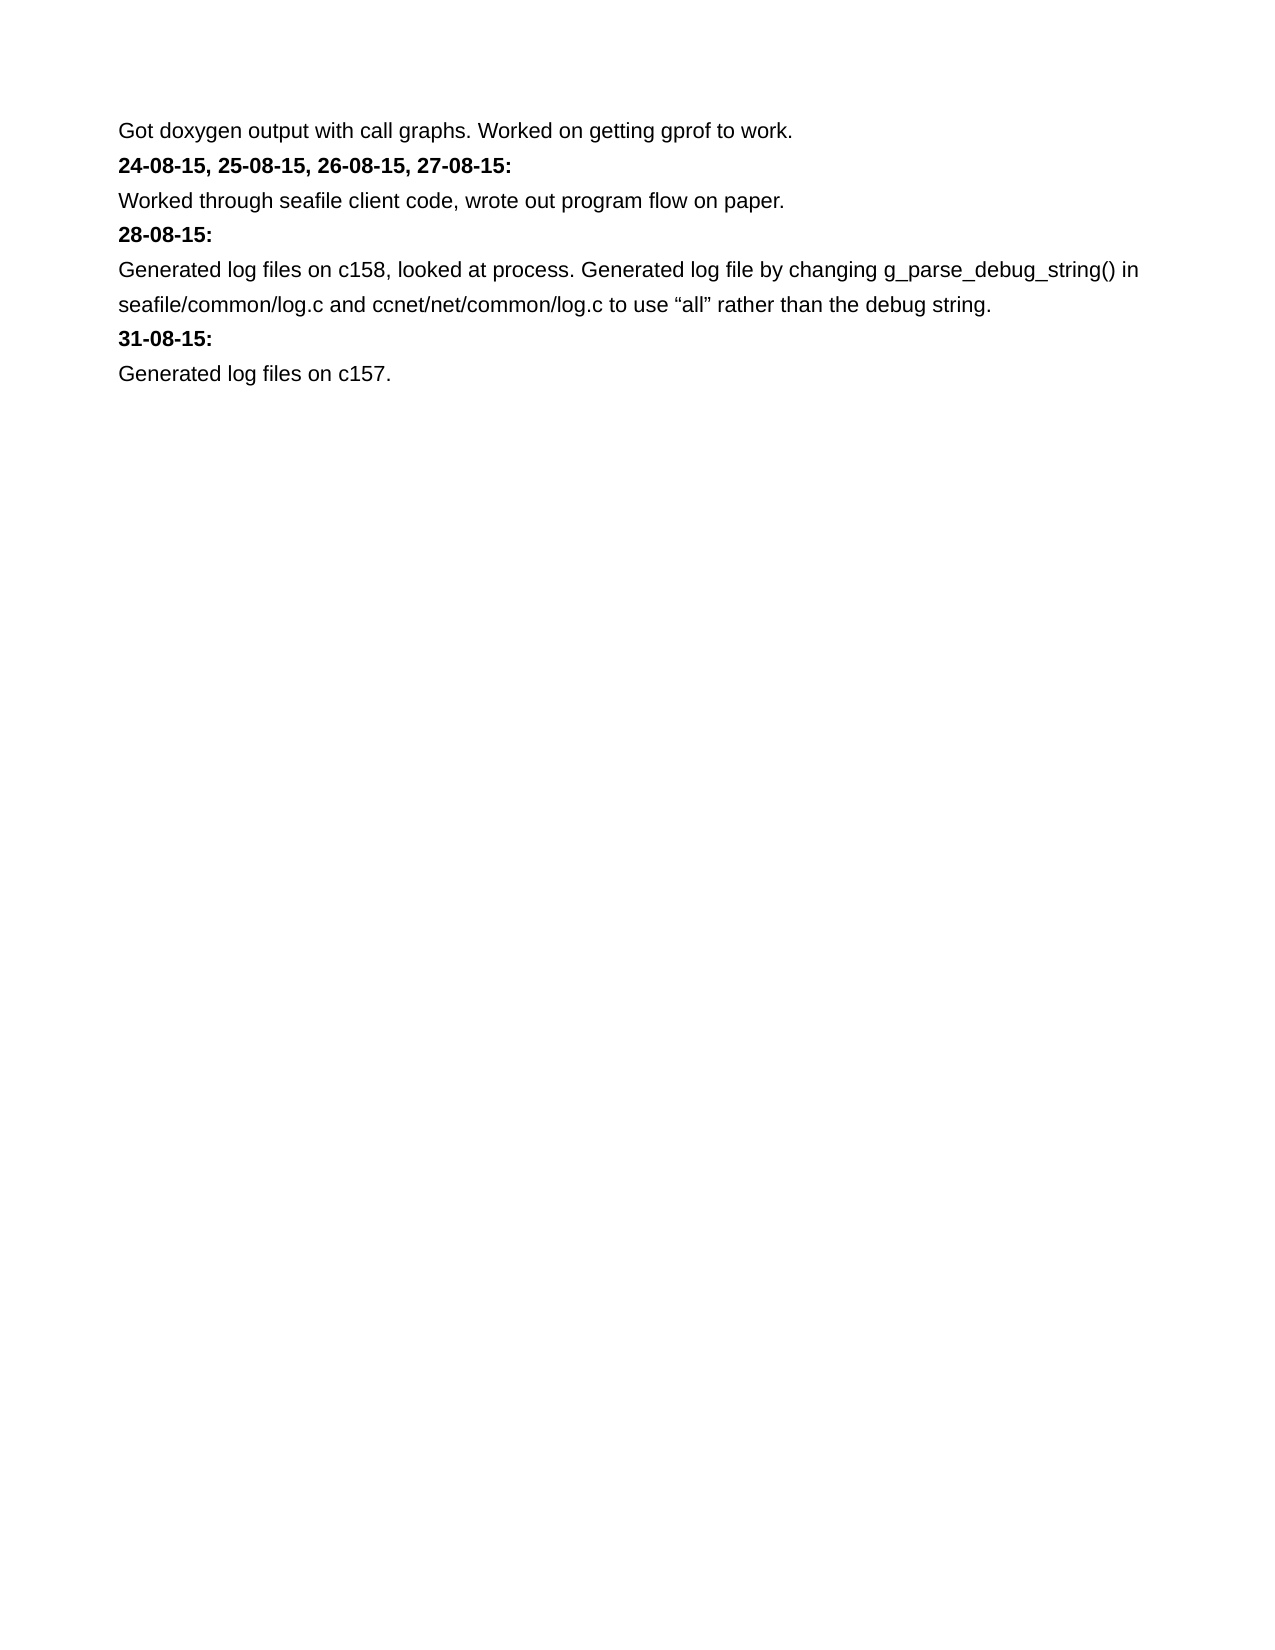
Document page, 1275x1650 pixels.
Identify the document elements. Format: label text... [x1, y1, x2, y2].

text 31-08-15: [118, 326, 1157, 351]
text 28-08-15: [118, 222, 1157, 247]
text Got doxygen output with call graphs. Worked on getting gprof to work. [118, 118, 1157, 143]
text Generated log files on c158, looked at process. Generated log file by changing g_parse_debug_string() in seafile/common/log.c and ccnet/net/common/log.c to use “all” rather than the debug string. [118, 257, 1157, 317]
text 24-08-15, 25-08-15, 26-08-15, 27-08-15: [118, 153, 1157, 178]
text Worked through seafile client code, wrote out program flow on paper. [118, 187, 1157, 213]
text Generated log files on c157. [118, 361, 1157, 386]
